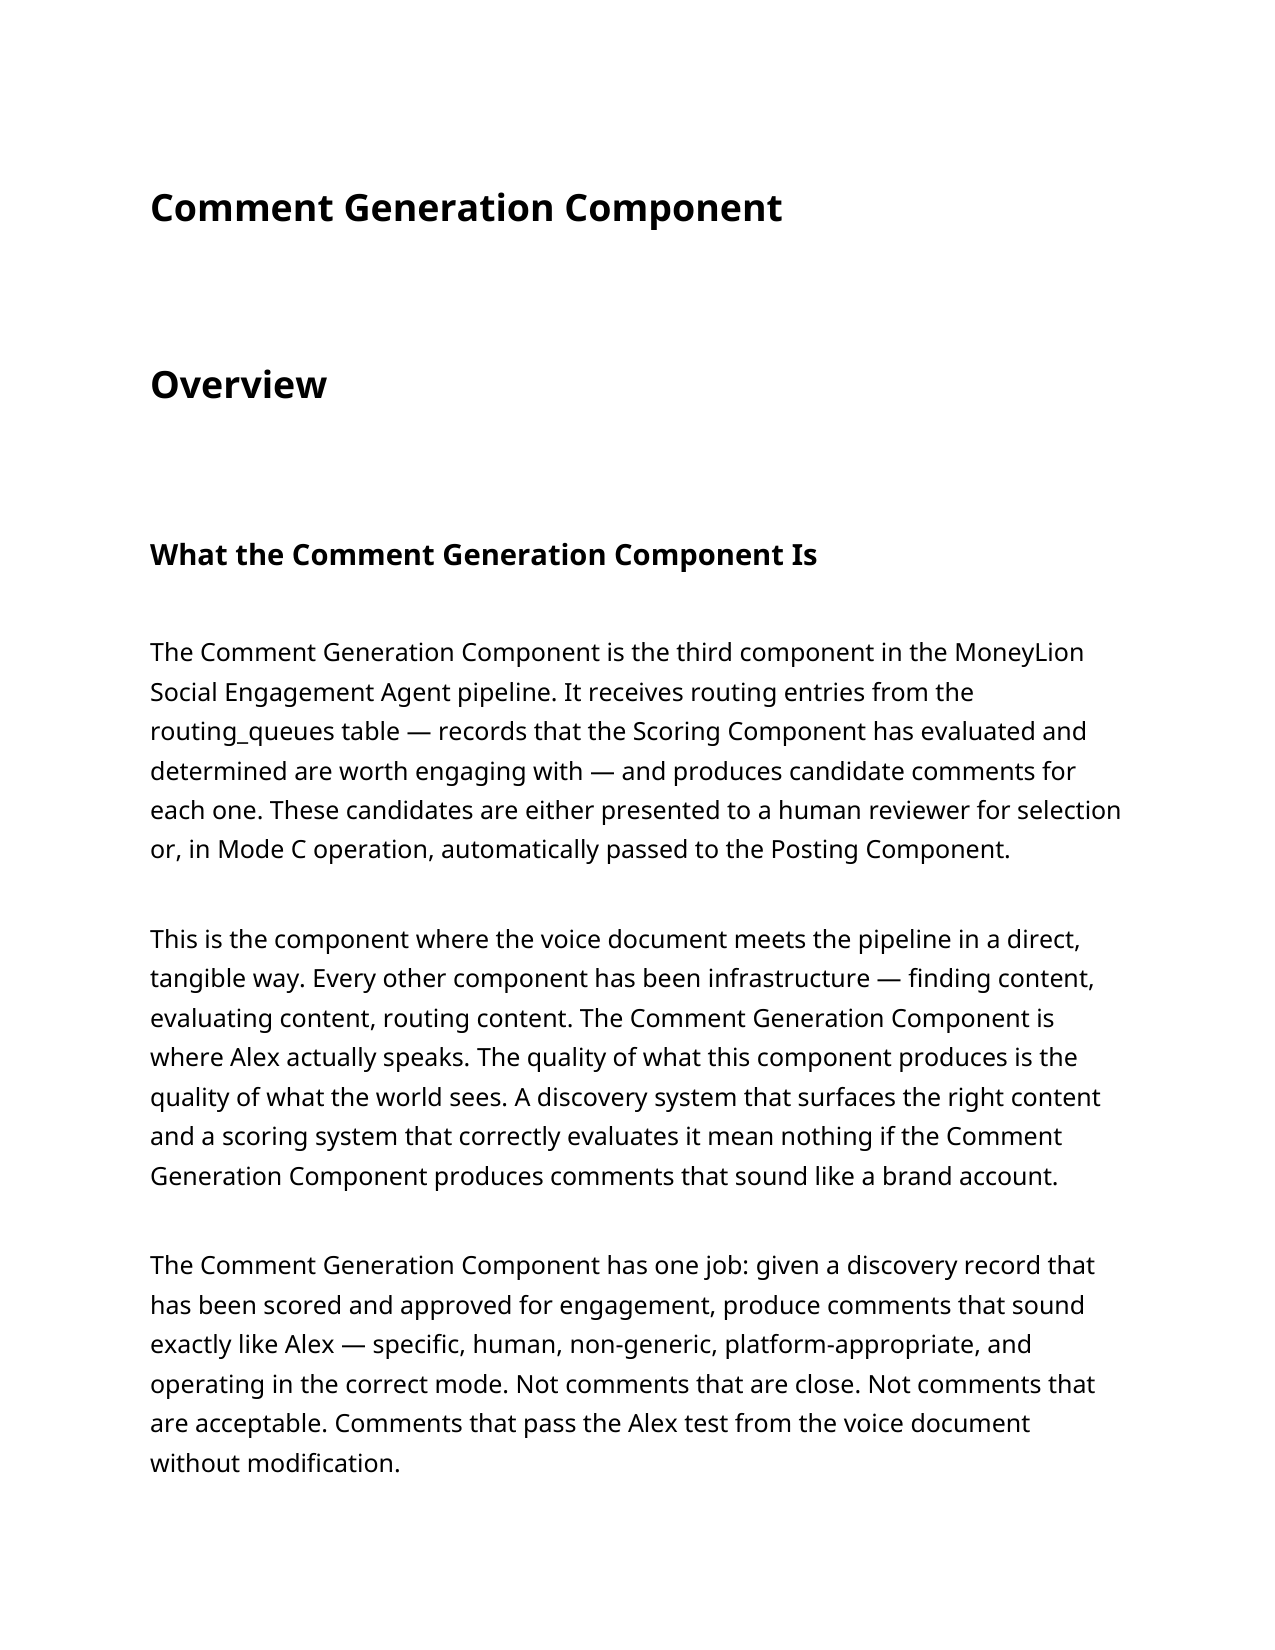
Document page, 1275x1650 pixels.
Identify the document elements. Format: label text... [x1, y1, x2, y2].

subtitle Comment Generation Component [150, 181, 1125, 232]
text The Comment Generation Component has one job: given a discovery record that has been scored and approved for engagement, produce comments that sound exactly like Alex — specific, human, non-generic, platform-appropriate, and operating in the correct mode. Not comments that are close. Not comments that are acceptable. Comments that pass the Alex test from the voice document without modification. [150, 1248, 1125, 1479]
subtitle Overview [150, 359, 1125, 410]
subtitle What the Comment Generation Component Is [150, 534, 1125, 574]
text The Comment Generation Component is the third component in the MoneyLion Social Engagement Agent pipeline. It receives routing entries from the routing_queues table — records that the Scoring Component has evaluated and determined are worth engaging with — and produces candidate comments for each one. These candidates are either presented to a human reviewer for selection or, in Mode C operation, automatically passed to the Posting Component. [150, 635, 1125, 866]
text This is the component where the voice document meets the pipeline in a direct, tangible way. Every other component has been infrastructure — finding content, evaluating content, routing content. The Comment Generation Component is where Alex actually speaks. The quality of what this component produces is the quality of what the world sees. A discovery system that surfaces the right content and a scoring system that correctly evaluates it mean nothing if the Comment Generation Component produces comments that sound like a brand account. [150, 922, 1125, 1192]
